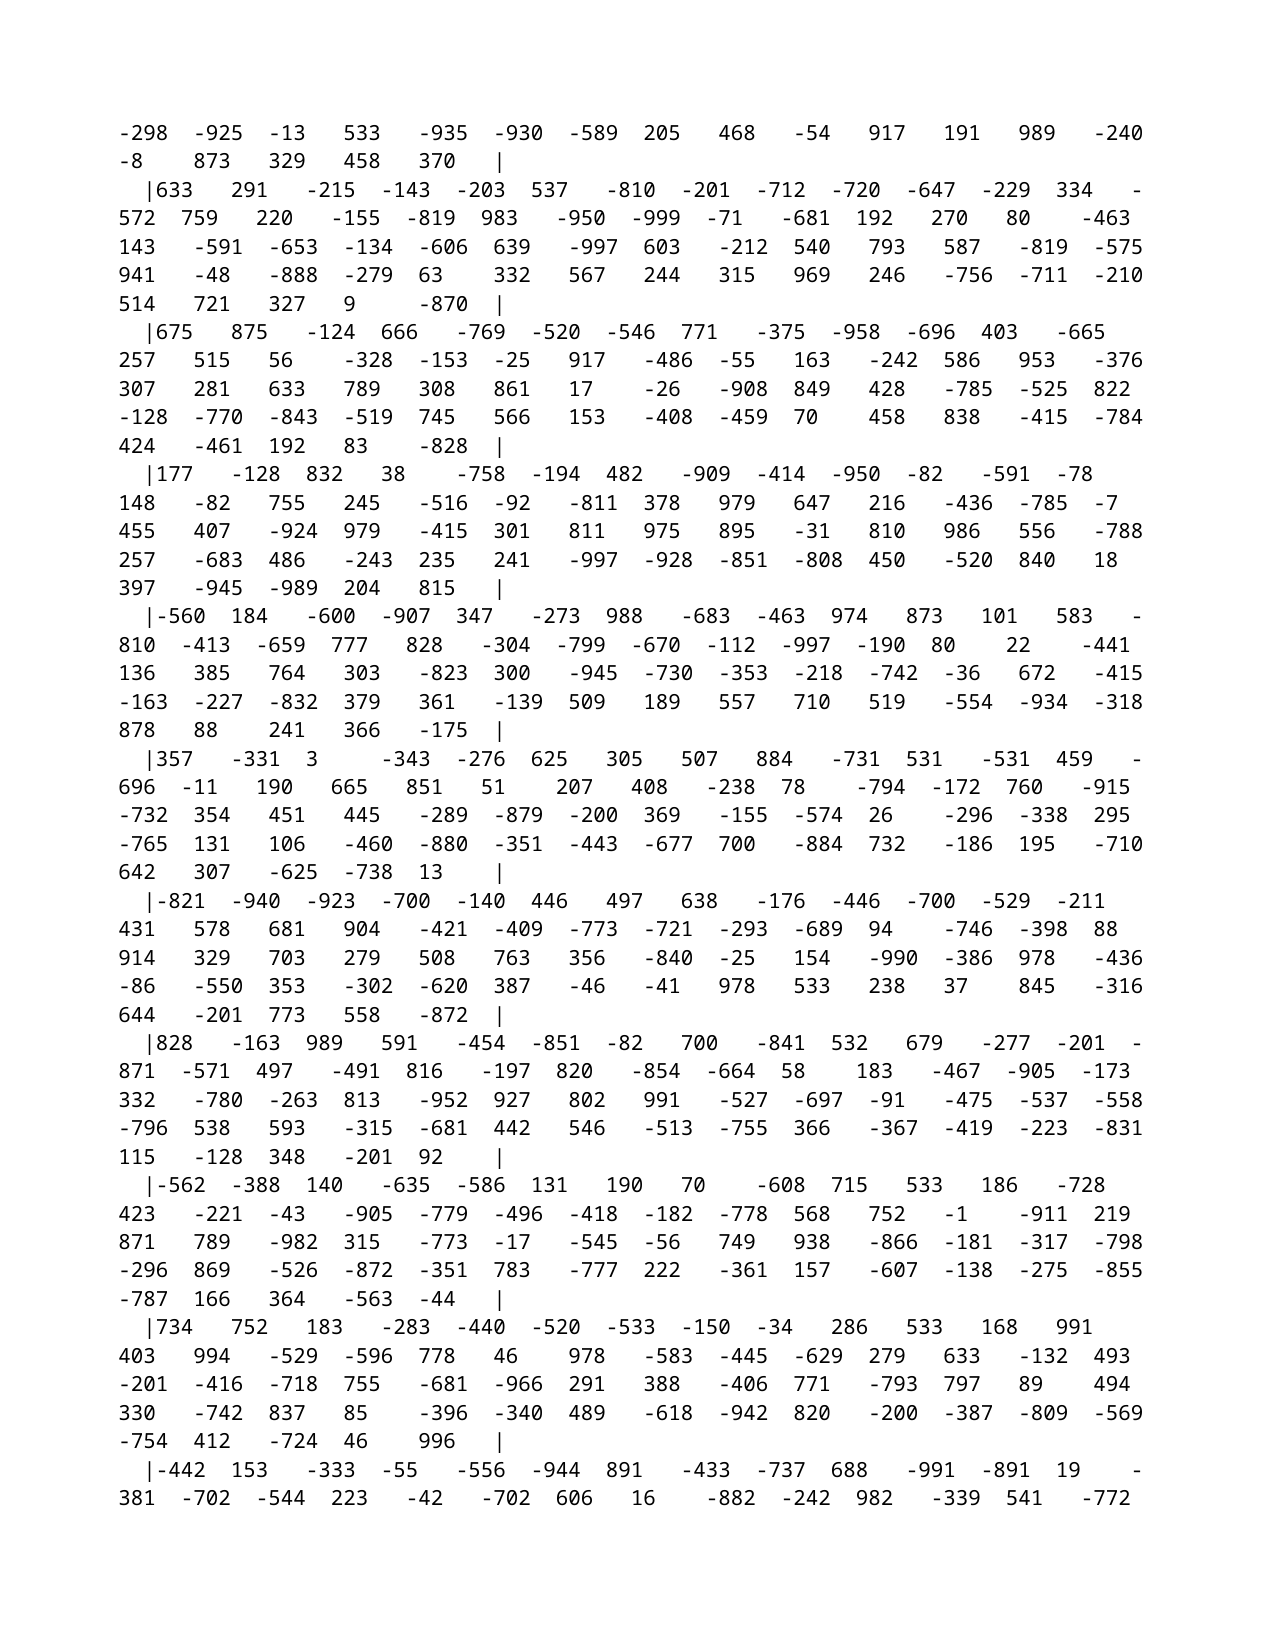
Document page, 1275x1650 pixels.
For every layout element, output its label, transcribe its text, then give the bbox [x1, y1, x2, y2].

text -298 -925 -13 533 -935 -930 -589 205 468 -54 917 191 989 -240 -8 873 329 458 370 | [118, 118, 1157, 175]
text |-560 184 -600 -907 347 -273 988 -683 -463 974 873 101 583 -810 -413 -659 777 828 -304 -799 -670 -112 -997 -190 80 22 -441 136 385 764 303 -823 300 -945 -730 -353 -218 -742 -36 672 -415 -163 -227 -832 379 361 -139 509 189 557 710 519 -554 -934 -318 878 88 241 366 -175 | [118, 602, 1157, 744]
text |828 -163 989 591 -454 -851 -82 700 -841 532 679 -277 -201 -871 -571 497 -491 816 -197 820 -854 -664 58 183 -467 -905 -173 332 -780 -263 813 -952 927 802 991 -527 -697 -91 -475 -537 -558 -796 538 593 -315 -681 442 546 -513 -755 366 -367 -419 -223 -831 115 -128 348 -201 92 | [118, 1028, 1157, 1170]
text |177 -128 832 38 -758 -194 482 -909 -414 -950 -82 -591 -78 148 -82 755 245 -516 -92 -811 378 979 647 216 -436 -785 -7 455 407 -924 979 -415 301 811 975 895 -31 810 986 556 -788 257 -683 486 -243 235 241 -997 -928 -851 -808 450 -520 840 18 397 -945 -989 204 815 | [118, 459, 1157, 602]
text |633 291 -215 -143 -203 537 -810 -201 -712 -720 -647 -229 334 -572 759 220 -155 -819 983 -950 -999 -71 -681 192 270 80 -463 143 -591 -653 -134 -606 639 -997 603 -212 540 793 587 -819 -575 941 -48 -888 -279 63 332 567 244 315 969 246 -756 -711 -210 514 721 327 9 -870 | [118, 175, 1157, 317]
text |-821 -940 -923 -700 -140 446 497 638 -176 -446 -700 -529 -211 431 578 681 904 -421 -409 -773 -721 -293 -689 94 -746 -398 88 914 329 703 279 508 763 356 -840 -25 154 -990 -386 978 -436 -86 -550 353 -302 -620 387 -46 -41 978 533 238 37 845 -316 644 -201 773 558 -872 | [118, 886, 1157, 1028]
text |-562 -388 140 -635 -586 131 190 70 -608 715 533 186 -728 423 -221 -43 -905 -779 -496 -418 -182 -778 568 752 -1 -911 219 871 789 -982 315 -773 -17 -545 -56 749 938 -866 -181 -317 -798 -296 869 -526 -872 -351 783 -777 222 -361 157 -607 -138 -275 -855 -787 166 364 -563 -44 | [118, 1170, 1157, 1312]
text |675 875 -124 666 -769 -520 -546 771 -375 -958 -696 403 -665 257 515 56 -328 -153 -25 917 -486 -55 163 -242 586 953 -376 307 281 633 789 308 861 17 -26 -908 849 428 -785 -525 822 -128 -770 -843 -519 745 566 153 -408 -459 70 458 838 -415 -784 424 -461 192 83 -828 | [118, 317, 1157, 459]
text |-442 153 -333 -55 -556 -944 891 -433 -737 688 -991 -891 19 -381 -702 -544 223 -42 -702 606 16 -882 -242 982 -339 541 -772 [118, 1455, 1157, 1512]
text |734 752 183 -283 -440 -520 -533 -150 -34 286 533 168 991 403 994 -529 -596 778 46 978 -583 -445 -629 279 633 -132 493 -201 -416 -718 755 -681 -966 291 388 -406 771 -793 797 89 494 330 -742 837 85 -396 -340 489 -618 -942 820 -200 -387 -809 -569 -754 412 -724 46 996 | [118, 1312, 1157, 1455]
text |357 -331 3 -343 -276 625 305 507 884 -731 531 -531 459 -696 -11 190 665 851 51 207 408 -238 78 -794 -172 760 -915 -732 354 451 445 -289 -879 -200 369 -155 -574 26 -296 -338 295 -765 131 106 -460 -880 -351 -443 -677 700 -884 732 -186 195 -710 642 307 -625 -738 13 | [118, 744, 1157, 886]
